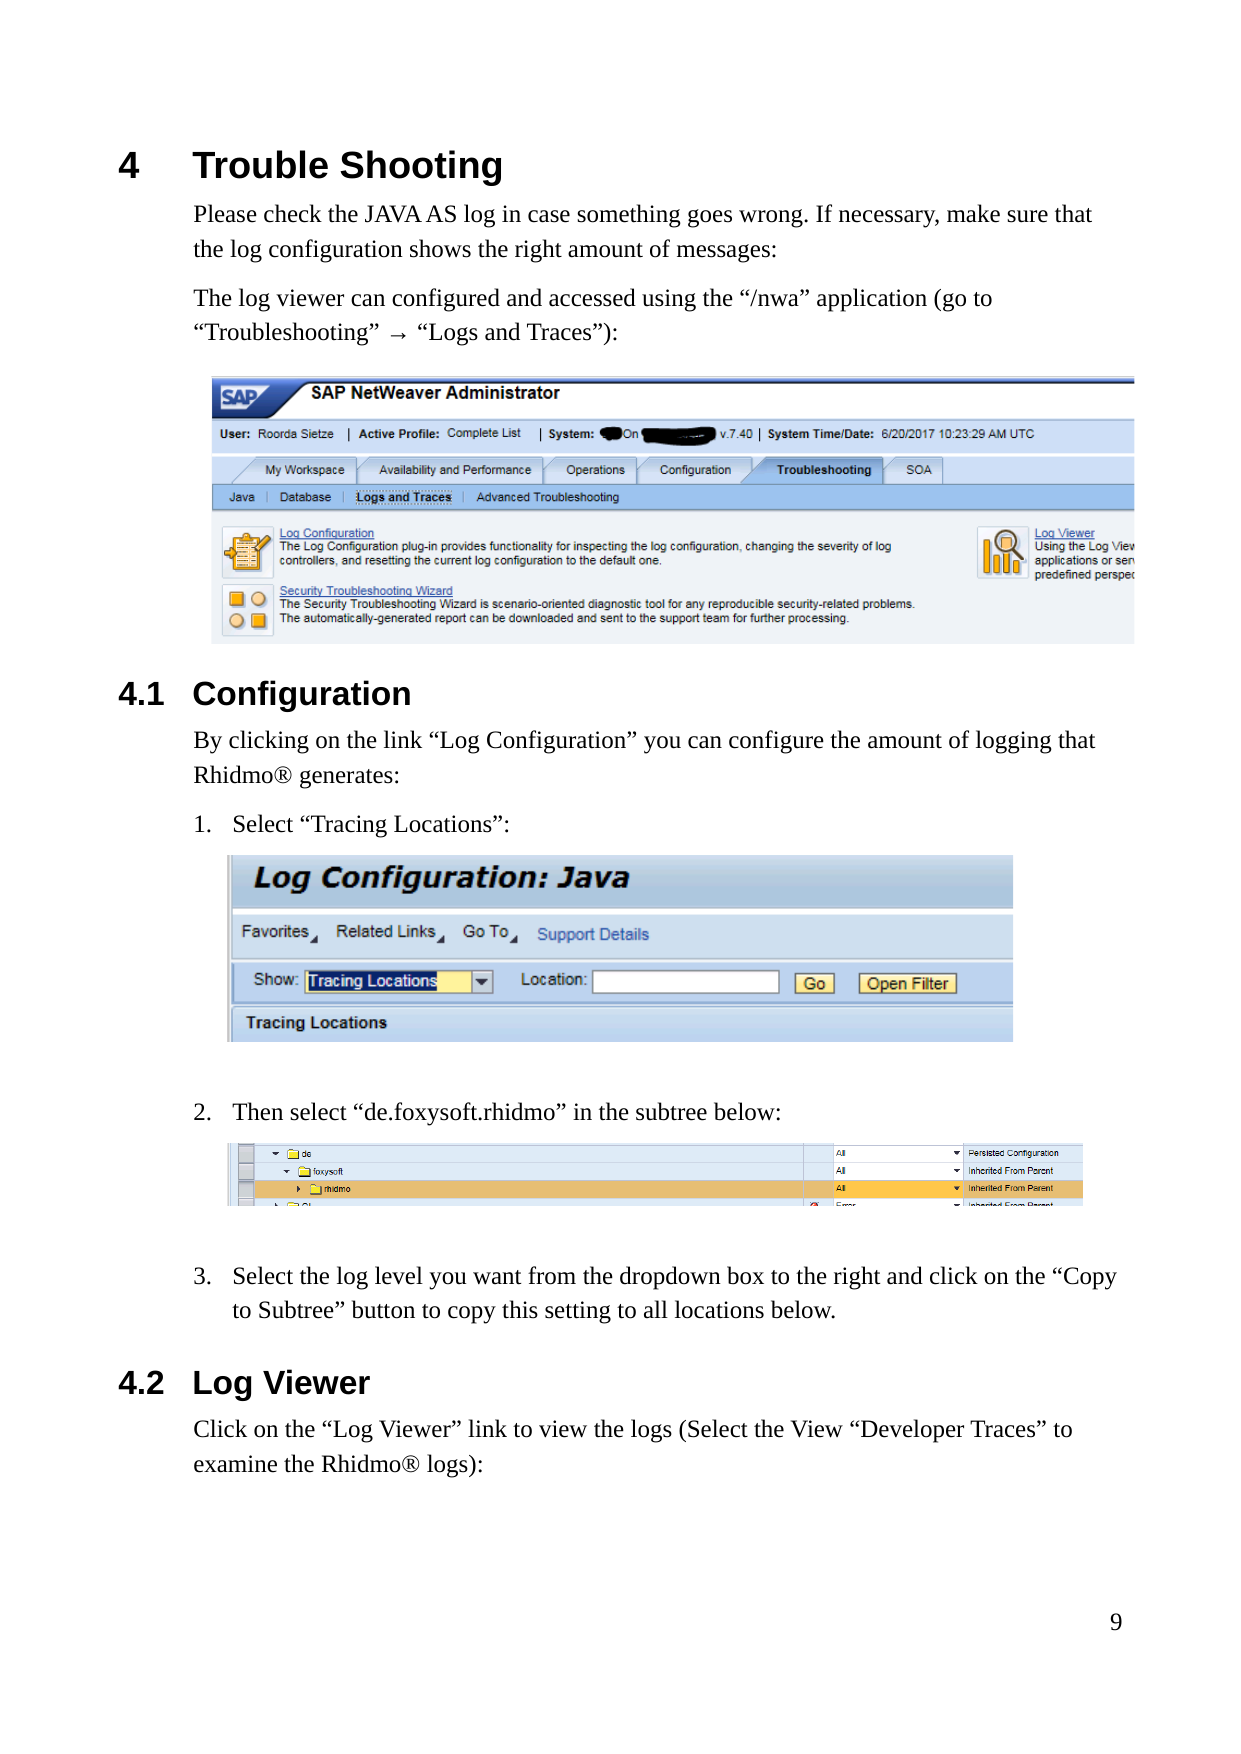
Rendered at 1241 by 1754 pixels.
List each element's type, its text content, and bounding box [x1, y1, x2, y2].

picture [227, 1143, 1083, 1206]
subtitle Trouble Shooting [118, 143, 1122, 187]
text Please check the JAVA AS log in case something goes wrong. If necessary, make sure that the log configuration shows the right amount of messages: [193, 199, 1122, 262]
list 3. Select the log level you want from the dropdown box to the right and click on the “Copy to Subtree” button to copy this setting to all locations below. [193, 1261, 1122, 1324]
text The log viewer can configured and accessed using the “/nwa” application (go to “Troubleshooting” → “Logs and Traces”): [193, 283, 1122, 346]
subtitle Log Viewer [118, 1363, 1122, 1402]
list 1. Select “Tracing Locations”: [193, 809, 1122, 837]
list 2. Then select “de.foxysoft.rhidmo” in the subtree below: [193, 1097, 1122, 1125]
picture [211, 376, 1135, 644]
subtitle Configuration [118, 387, 1122, 713]
text Click on the “Log Viewer” link to view the logs (Select the View “Developer Traces” to examine the Rhidmo® logs): [193, 1414, 1122, 1477]
text By clicking on the link “Log Configuration” you can configure the amount of logging that Rhidmo® generates: [193, 725, 1122, 788]
picture [227, 855, 1014, 1042]
